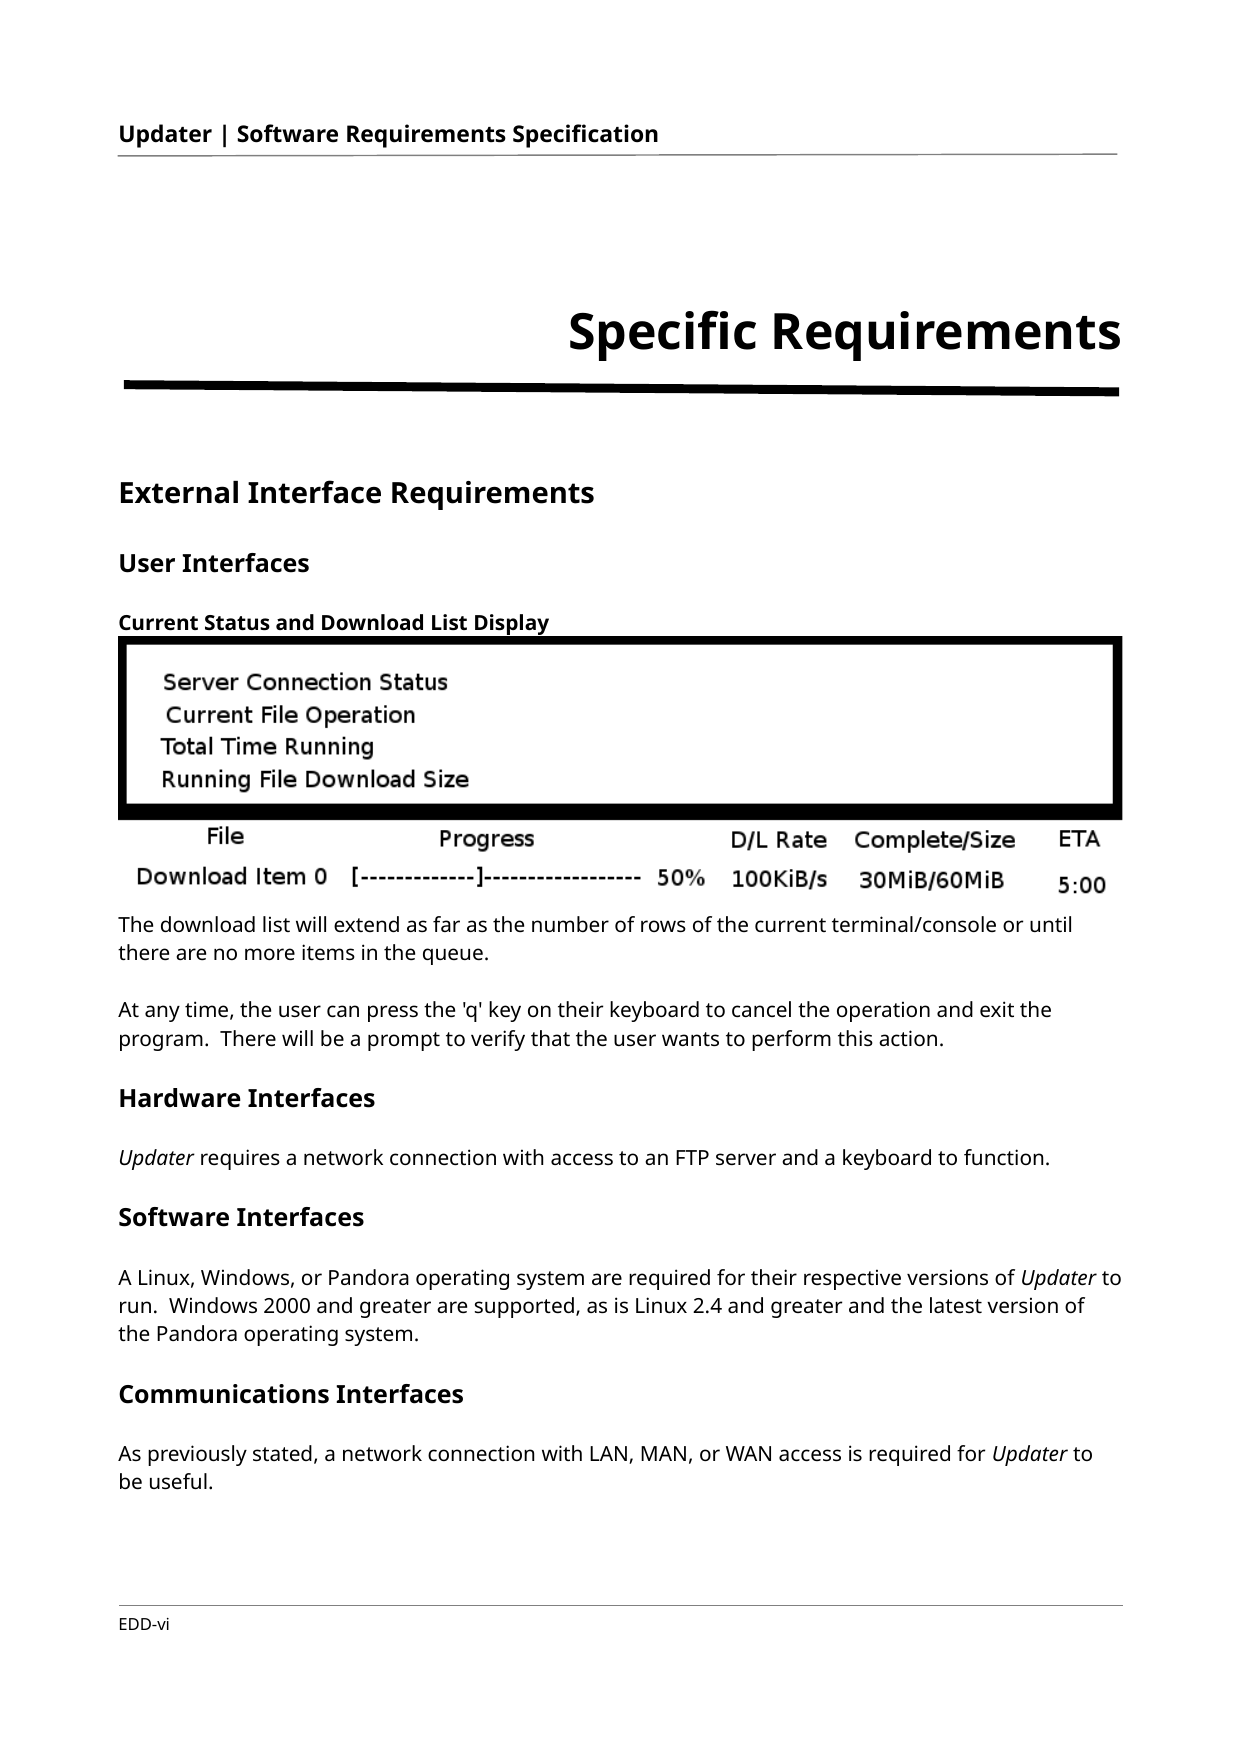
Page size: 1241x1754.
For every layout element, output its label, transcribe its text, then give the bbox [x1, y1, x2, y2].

text Current Status and Download List Display [118, 608, 1122, 636]
text Software Interfaces [118, 1200, 1122, 1234]
text The download list will extend as far as the number of rows of the current terminal/console or until there are no more items in the queue. [118, 911, 1122, 967]
text User Interfaces [118, 546, 1122, 580]
text As previously stated, a network connection with LAN, MAN, or WAN access is required for Updater to be useful. [118, 1439, 1122, 1496]
text Hardware Interfaces [118, 1081, 1122, 1115]
text A Linux, Windows, or Pandora operating system are required for their respective versions of Updater to run. Windows 2000 and greater are supported, as is Linux 2.4 and greater and the latest version of the Pandora operating system. [118, 1263, 1122, 1348]
picture [118, 636, 1123, 911]
text Updater requires a network connection with access to an FTP server and a keyboard to function. [118, 1143, 1122, 1172]
text Communications Interfaces [118, 1376, 1122, 1410]
text At any time, the user can press the 'q' key on their keyboard to cancel the operation and exit the program. There will be a prompt to verify that the user wants to perform this action. [118, 995, 1122, 1052]
text External Interface Requirements [118, 472, 1122, 512]
title Specific Requirements [118, 296, 1122, 364]
